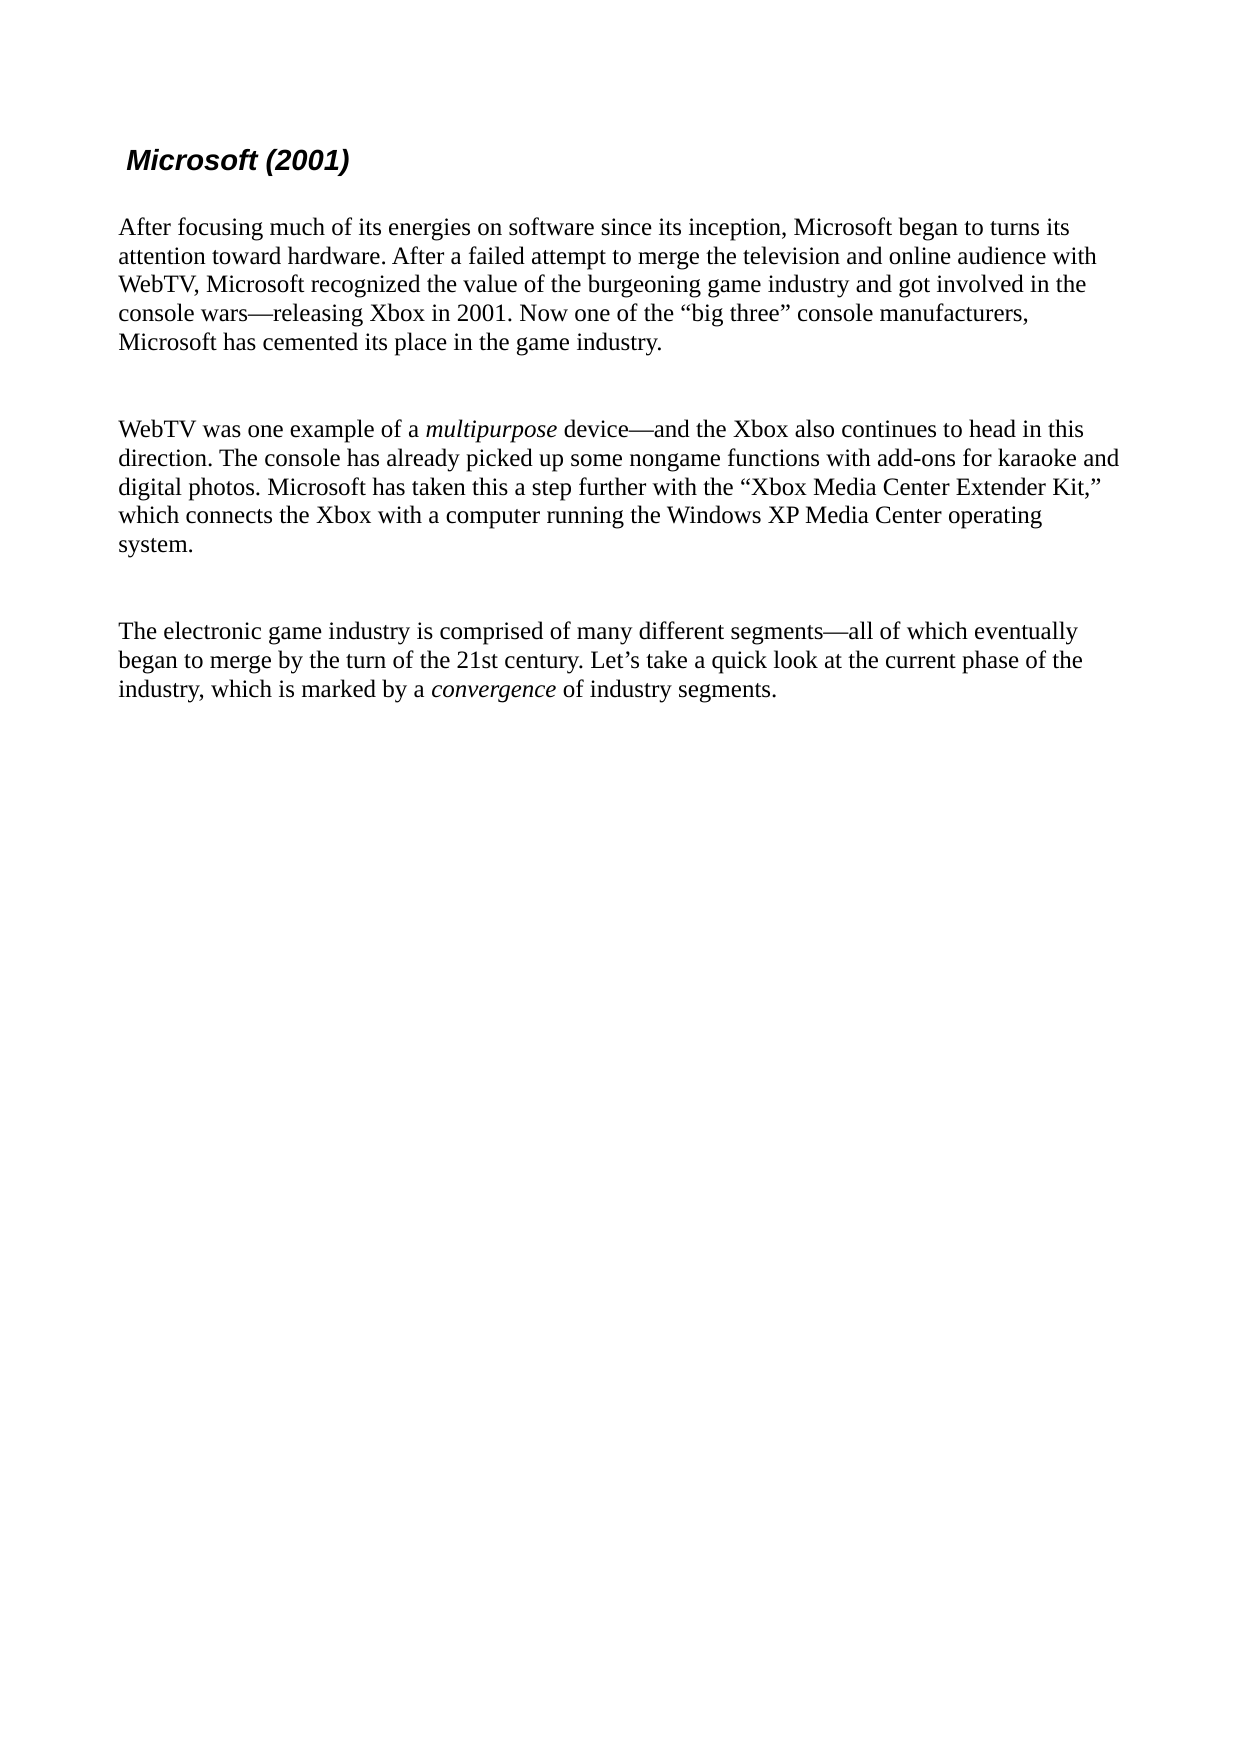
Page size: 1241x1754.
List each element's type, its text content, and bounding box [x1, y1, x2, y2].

text WebTV was one example of a multipurpose device—and the Xbox also continues to head in this direction. The console has already picked up some nongame functions with add-ons for karaoke and digital photos. Microsoft has taken this a step further with the “Xbox Media Center Extender Kit,” which connects the Xbox with a computer running the Windows XP Media Center operating system. [118, 414, 1122, 558]
text The electronic game industry is comprised of many different segments—all of which eventually began to merge by the turn of the 21st century. Let’s take a quick look at the current phase of the industry, which is marked by a convergence of industry segments. [118, 616, 1122, 702]
subtitle Microsoft (2001) [118, 143, 1122, 177]
text After focusing much of its energies on software since its inception, Microsoft began to turns its attention toward hardware. After a failed attempt to merge the television and online audience with WebTV, Microsoft recognized the value of the burgeoning game industry and got involved in the console wars—releasing Xbox in 2001. Now one of the “big three” console manufacturers, Microsoft has cemented its place in the game industry. [118, 212, 1122, 356]
